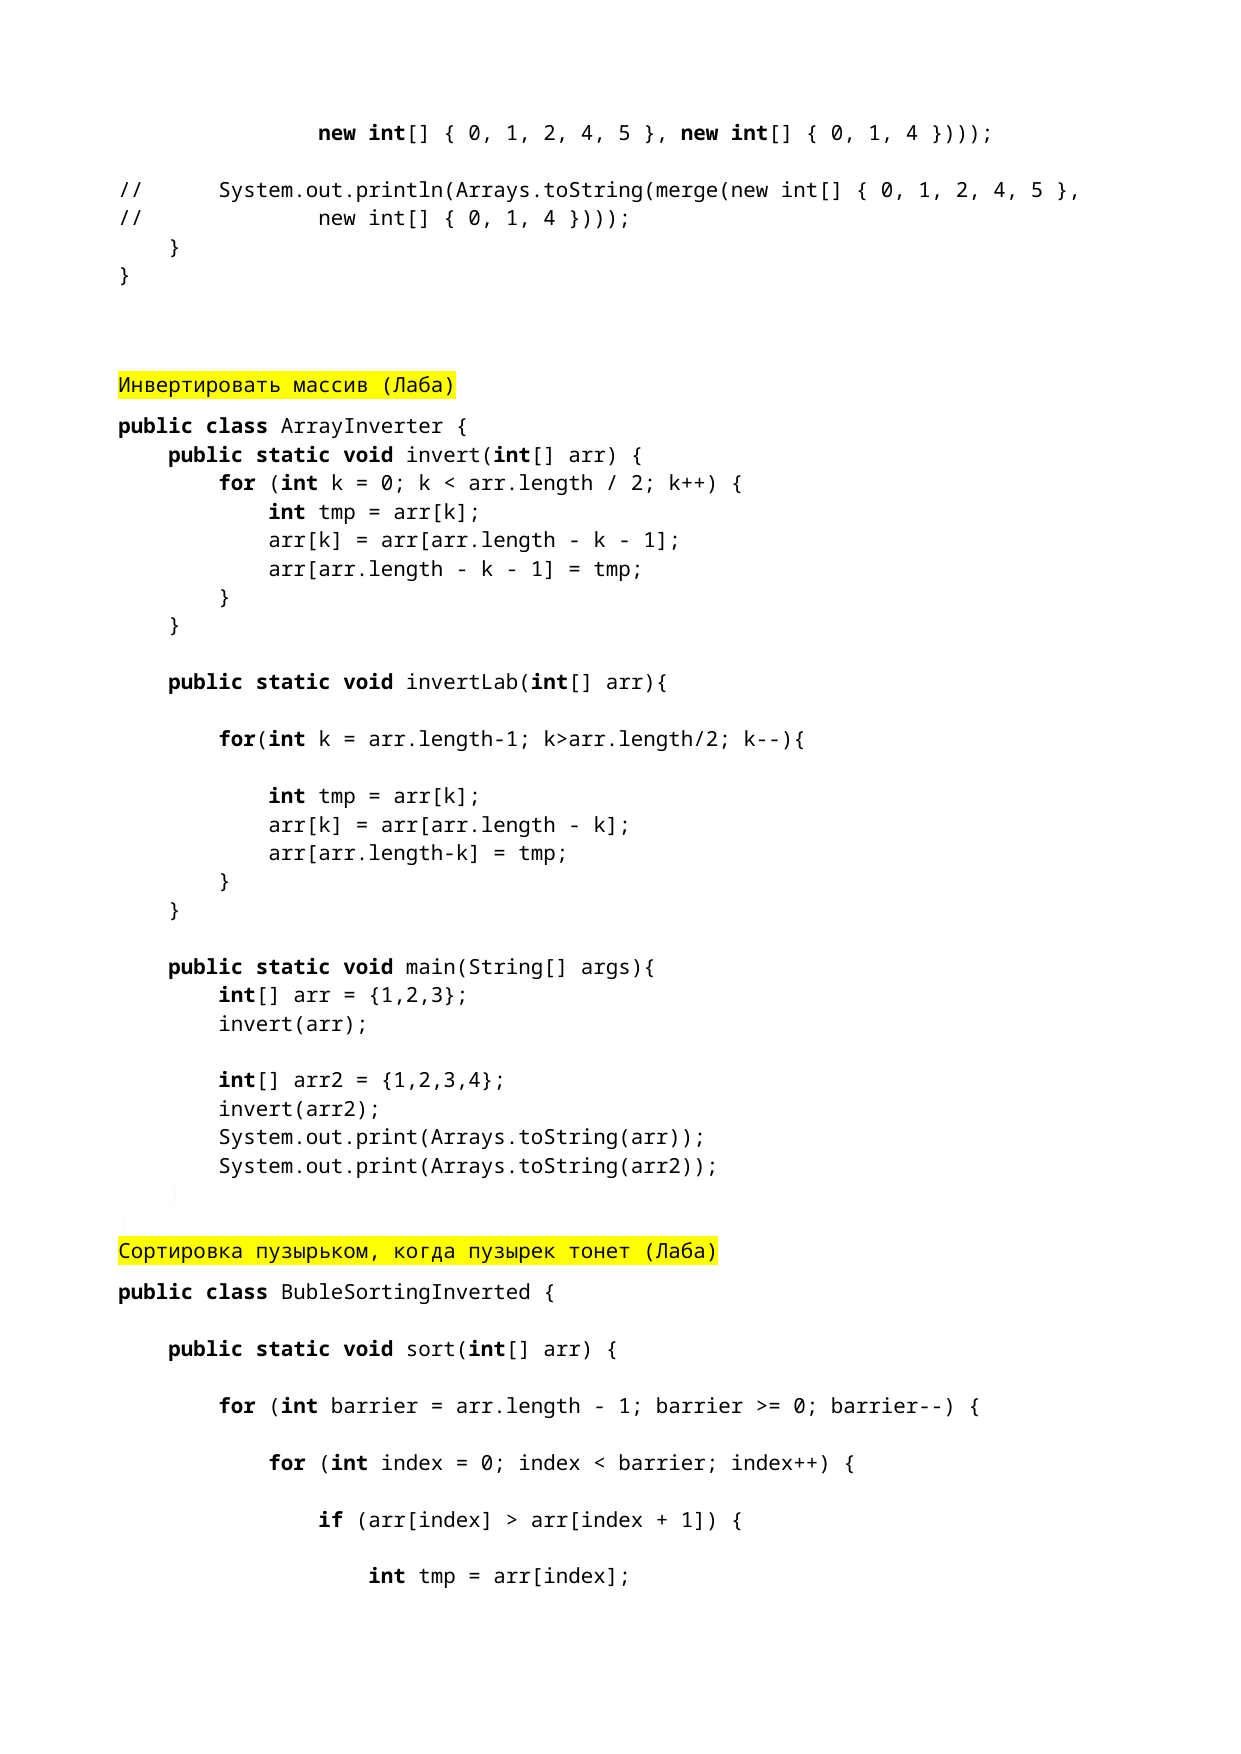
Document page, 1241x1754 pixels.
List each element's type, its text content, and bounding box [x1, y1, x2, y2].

text } [118, 1179, 1122, 1208]
text public static void main(String[] args){ [118, 952, 1122, 980]
text } [118, 895, 1122, 923]
text Сортировка пузырьком, когда пузырек тонет (Лаба) [118, 1236, 1122, 1265]
text arr[k] = arr[arr.length - k - 1]; [118, 525, 1122, 554]
text public class BubleSortingInverted { [118, 1277, 1122, 1306]
text System.out.print(Arrays.toString(arr2)); [118, 1151, 1122, 1179]
text } [118, 1208, 1122, 1236]
text // System.out.println(Arrays.toString(merge(new int[] { 0, 1, 2, 4, 5 }, [118, 175, 1122, 203]
text arr[arr.length - k - 1] = tmp; [118, 554, 1122, 582]
text int[] arr = {1,2,3}; [118, 980, 1122, 1009]
text int[] arr2 = {1,2,3,4}; [118, 1066, 1122, 1094]
text public static void invertLab(int[] arr){ [118, 667, 1122, 696]
text if (arr[index] > arr[index + 1]) { [118, 1505, 1122, 1533]
text invert(arr); [118, 1009, 1122, 1037]
text int tmp = arr[k]; [118, 781, 1122, 810]
text for(int k = arr.length-1; k>arr.length/2; k--){ [118, 724, 1122, 753]
text Инвертировать массив (Лаба) [118, 371, 1122, 399]
text invert(arr2); [118, 1094, 1122, 1122]
text arr[arr.length-k] = tmp; [118, 838, 1122, 867]
text // new int[] { 0, 1, 4 }))); [118, 203, 1122, 232]
text System.out.print(Arrays.toString(arr)); [118, 1122, 1122, 1151]
text arr[k] = arr[arr.length - k]; [118, 810, 1122, 838]
text } [118, 867, 1122, 895]
text int tmp = arr[index]; [118, 1562, 1122, 1590]
text } [118, 260, 1122, 289]
text for (int k = 0; k < arr.length / 2; k++) { [118, 468, 1122, 497]
text new int[] { 0, 1, 2, 4, 5 }, new int[] { 0, 1, 4 }))); [118, 118, 1122, 147]
text for (int index = 0; index < barrier; index++) { [118, 1448, 1122, 1476]
text } [118, 232, 1122, 260]
text int tmp = arr[k]; [118, 497, 1122, 525]
text } [118, 582, 1122, 611]
text public static void sort(int[] arr) { [118, 1334, 1122, 1362]
text public class ArrayInverter { [118, 412, 1122, 440]
text for (int barrier = arr.length - 1; barrier >= 0; barrier--) { [118, 1391, 1122, 1419]
text } [118, 611, 1122, 639]
text public static void invert(int[] arr) { [118, 440, 1122, 468]
